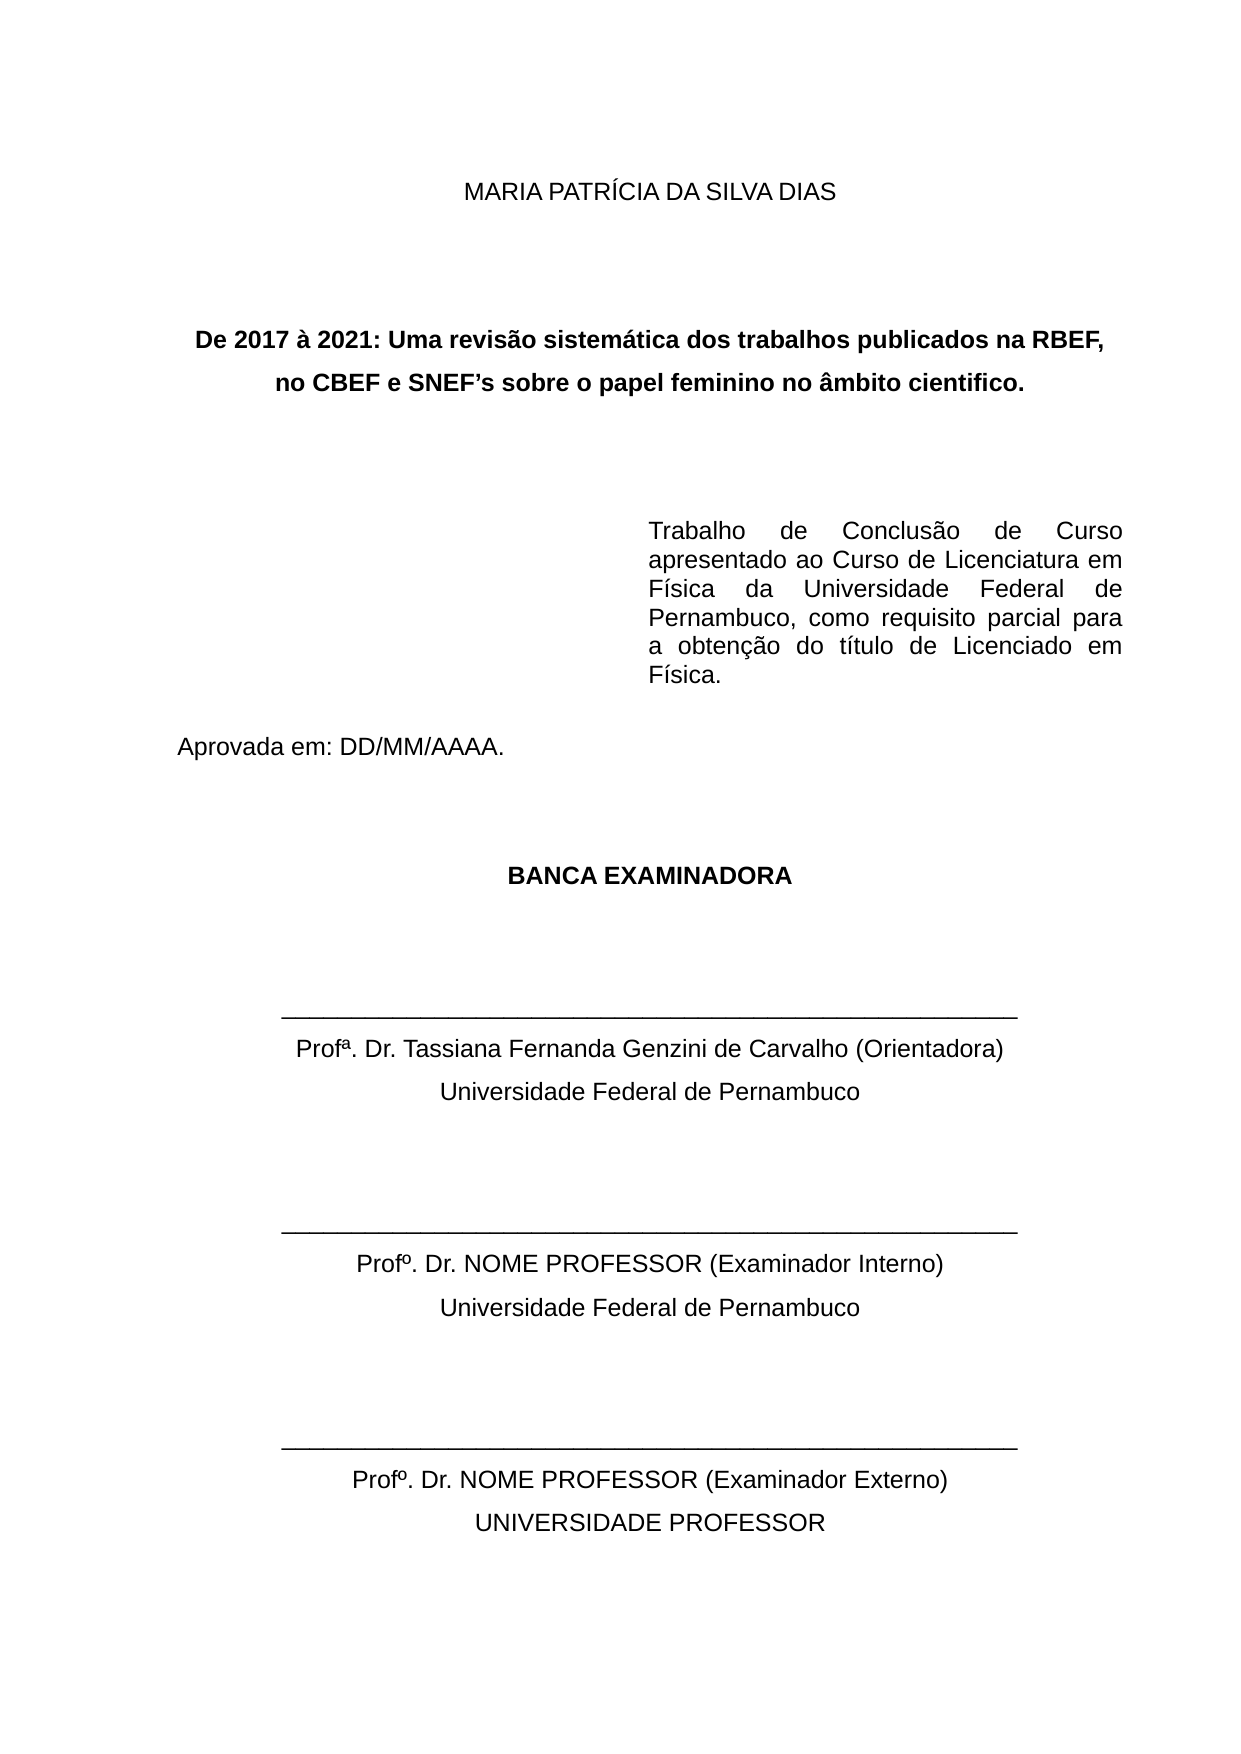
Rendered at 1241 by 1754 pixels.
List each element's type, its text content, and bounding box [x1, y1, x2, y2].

text Profº. Dr. NOME PROFESSOR (Examinador Interno) [177, 1249, 1123, 1278]
text Aprovada em: DD/MM/AAAA. [177, 732, 1123, 761]
text _____________________________________________________ [177, 1422, 1123, 1451]
text Profª. Dr. Tassiana Fernanda Genzini de Carvalho (Orientadora) [177, 1034, 1123, 1063]
text UNIVERSIDADE PROFESSOR [177, 1508, 1123, 1537]
text BANCA EXAMINADORA [177, 861, 1123, 890]
text MARIA PATRÍCIA DA SILVA DIAS [177, 177, 1123, 206]
text _____________________________________________________ [177, 991, 1123, 1019]
text De 2017 à 2021: Uma revisão sistemática dos trabalhos publicados na RBEF, no CBEF e SNEF’s sobre o papel feminino no âmbito cientifico. [177, 325, 1123, 397]
text Universidade Federal de Pernambuco [177, 1077, 1123, 1106]
text Universidade Federal de Pernambuco [177, 1293, 1123, 1321]
text Profº. Dr. NOME PROFESSOR (Examinador Externo) [177, 1465, 1123, 1494]
text _____________________________________________________ [177, 1206, 1123, 1235]
text Trabalho de Conclusão de Curso apresentado ao Curso de Licenciatura em Física da Universidade Federal de Pernambuco, como requisito parcial para a obtenção do título de Licenciado em Física. [648, 516, 1123, 689]
